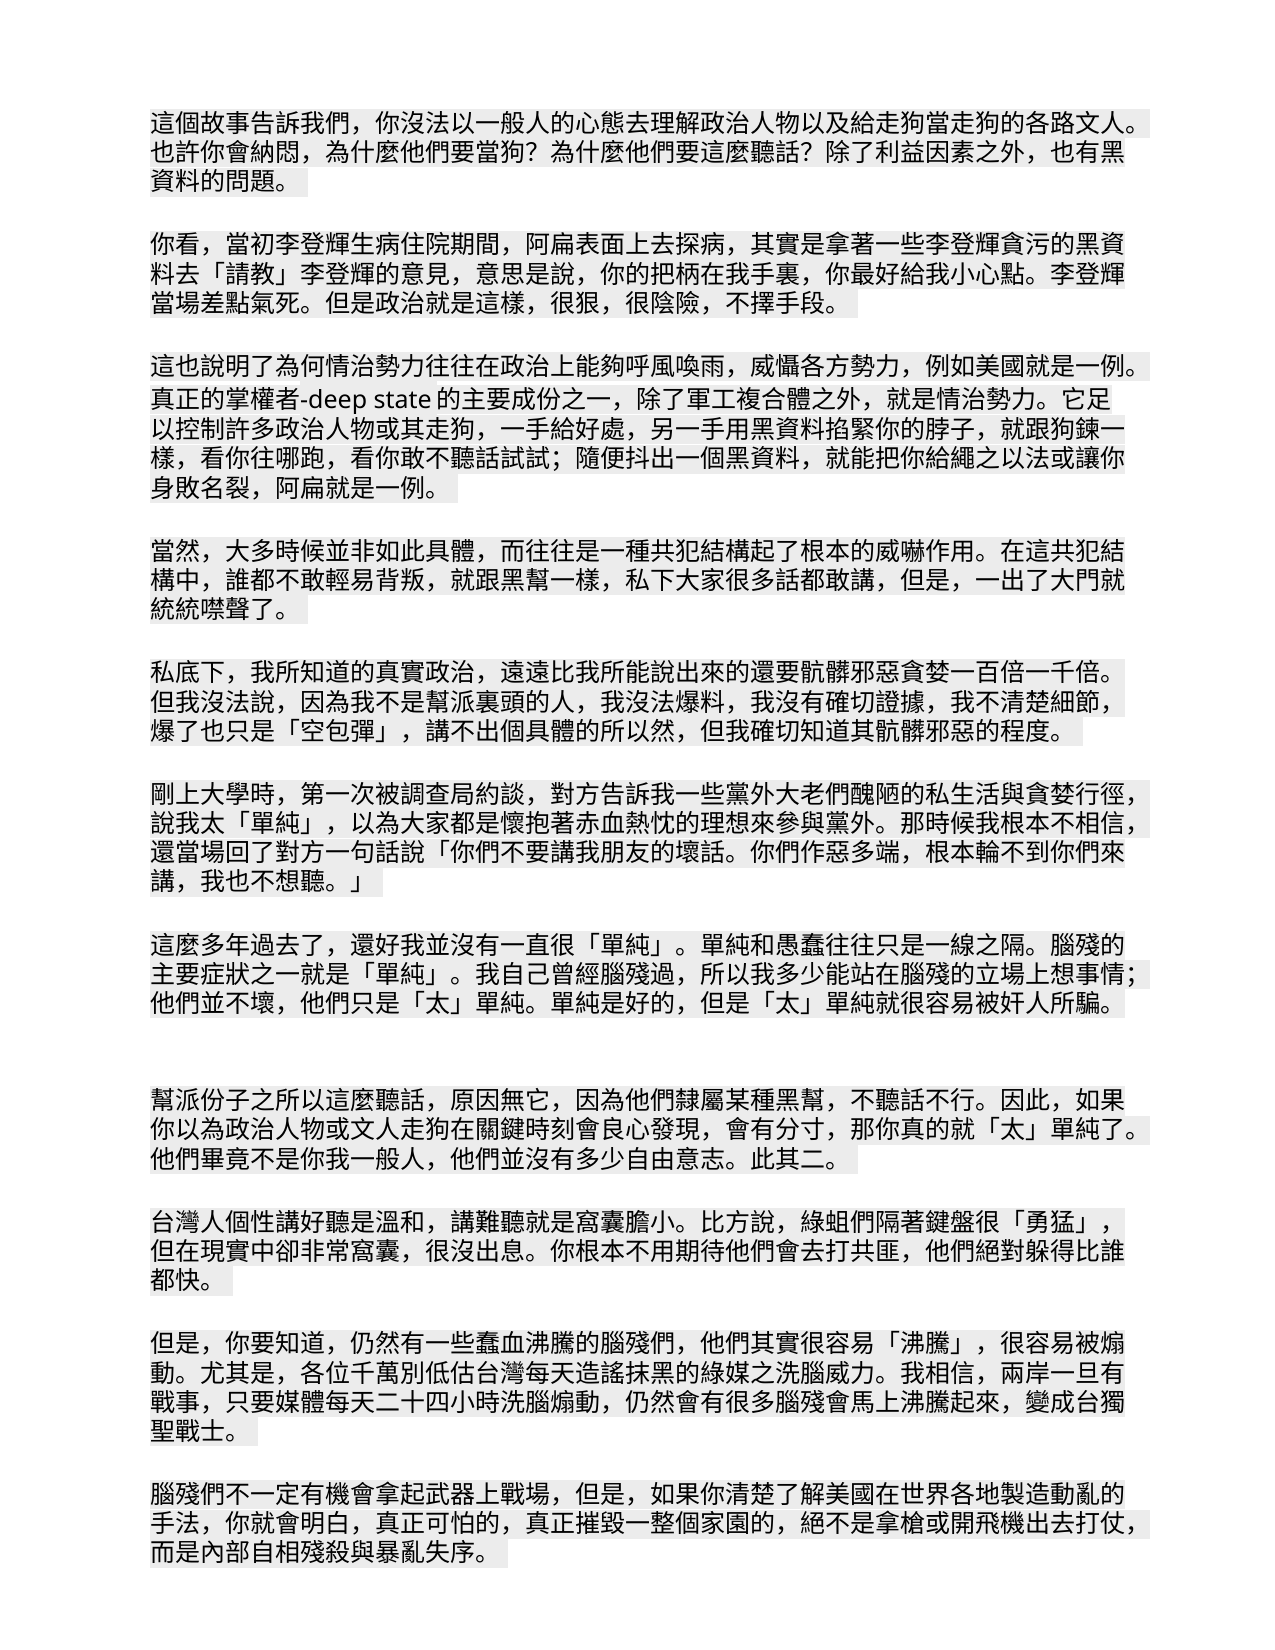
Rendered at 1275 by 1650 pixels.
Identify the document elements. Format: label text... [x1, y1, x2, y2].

text 關於喬良話題的幾點回應 陳真 2020. 05. 09. 綜合回應一下大家的想法： 狗除了聽主人的話，狗當然也有狗自己的事情要忙，比方說選舉。選舉一到，各種政治操弄、造謠抹黑等等等，就會一一登場，無所不用其極。 但是，過去只要選舉一結束，特別是當權力騙到手之後，通常馬上就會把選舉期間信誓旦旦所講的一切，拋諸腦後，關機重來；即便是兩岸事務也一樣，往往會恢復務實常態，甚至在許多有關兩岸交流的所謂「賣台」指控上，綠營其實經常幹得比藍營還更多，更入骨，「親中賣台」得更起勁 (因為有私利可圖)。 也就是說： 一，台灣仇中反華及造謠抹黑的各種政治操弄，通常在非選舉期間並不顯著，但是，這回卻是個例外，跡近瘋狂。 二，選後回歸務實的政治習性，這回也例外。 目前並無重大選舉，但是，各種仇中反華的政治操弄與抹黑，卻反而來到前所未有的歷史新高。這意味著這已經不僅僅是走狗自己的事，而是主人有令。此其一。 各位看過教父第二集吧，裏頭有位參議員對教父很不客氣，後來卻乖得像龜孫子似的，為什麼呢？因為有把柄落在教父手裏。 這個故事告訴我們，你沒法以一般人的心態去理解政治人物以及給走狗當走狗的各路文人。也許你會納悶，為什麼他們要當狗？為什麼他們要這麼聽話？除了利益因素之外，也有黑資料的問題。 你看，當初李登輝生病住院期間，阿扁表面上去探病，其實是拿著一些李登輝貪污的黑資料去「請教」李登輝的意見，意思是說，你的把柄在我手裏，你最好給我小心點。李登輝當場差點氣死。但是政治就是這樣，很狠，很陰險，不擇手段。 這也說明了為何情治勢力往往在政治上能夠呼風喚雨，威懾各方勢力，例如美國就是一例。真正的掌權者-deep state的主要成份之一，除了軍工複合體之外，就是情治勢力。它足以控制許多政治人物或其走狗，一手給好處，另一手用黑資料掐緊你的脖子，就跟狗鍊一樣，看你往哪跑，看你敢不聽話試試；隨便抖出一個黑資料，就能把你給繩之以法或讓你身敗名裂，阿扁就是一例。 當然，大多時候並非如此具體，而往往是一種共犯結構起了根本的威嚇作用。在這共犯結構中，誰都不敢輕易背叛，就跟黑幫一樣，私下大家很多話都敢講，但是，一出了大門就統統噤聲了。 私底下，我所知道的真實政治，遠遠比我所能說出來的還要骯髒邪惡貪婪一百倍一千倍。但我沒法說，因為我不是幫派裏頭的人，我沒法爆料，我沒有確切證據，我不清楚細節，爆了也只是「空包彈」，講不出個具體的所以然，但我確切知道其骯髒邪惡的程度。 剛上大學時，第一次被調查局約談，對方告訴我一些黨外大老們醜陋的私生活與貪婪行徑，說我太「單純」，以為大家都是懷抱著赤血熱忱的理想來參與黨外。那時候我根本不相信，還當場回了對方一句話說「你們不要講我朋友的壞話。你們作惡多端，根本輪不到你們來講，我也不想聽。」 這麼多年過去了，還好我並沒有一直很「單純」。單純和愚蠢往往只是一線之隔。腦殘的主要症狀之一就是「單純」。我自己曾經腦殘過，所以我多少能站在腦殘的立場上想事情；他們並不壞，他們只是「太」單純。單純是好的，但是「太」單純就很容易被奸人所騙。 幫派份子之所以這麼聽話，原因無它，因為他們隸屬某種黑幫，不聽話不行。因此，如果你以為政治人物或文人走狗在關鍵時刻會良心發現，會有分寸，那你真的就「太」單純了。他們畢竟不是你我一般人，他們並沒有多少自由意志。此其二。 台灣人個性講好聽是溫和，講難聽就是窩囊膽小。比方說，綠蛆們隔著鍵盤很「勇猛」，但在現實中卻非常窩囊，很沒出息。你根本不用期待他們會去打共匪，他們絕對躲得比誰都快。 但是，你要知道，仍然有一些蠢血沸騰的腦殘們，他們其實很容易「沸騰」，很容易被煽動。尤其是，各位千萬別低估台灣每天造謠抹黑的綠媒之洗腦威力。我相信，兩岸一旦有戰事，只要媒體每天二十四小時洗腦煽動，仍然會有很多腦殘會馬上沸騰起來，變成台獨聖戰士。 腦殘們不一定有機會拿起武器上戰場，但是，如果你清楚了解美國在世界各地製造動亂的手法，你就會明白，真正可怕的，真正摧毀一整個家園的，絕不是拿槍或開飛機出去打仗，而是內部自相殘殺與暴亂失序。 你應該很容易就能想像，只要媒體每天不斷煽情炒作某個悲慘血腥畫面或事件，無數腦殘一定會群情激憤尋找發洩仇恨的內部目標，藍營的人會倒霉，親中人士會倒霉，陸籍配偶與子女會倒霉，誓死支持祖國的巴勒網會倒霉...等等等。 我再說一遍，如果你清楚了解美國在世界各地製造動亂的手法，你就會明白，真正可怕的，真正摧毀一整個家園的，絕不是拿槍或開飛機出去打仗，而是內部自相殘殺與暴亂失序。 前一陣子CIA一手主導的香港暴亂，只是一個微不足道的例子，但你同樣從中能看得出來，腦殘群眾是如何容易被煽動。而且，大多時候是特務帶頭，煽動更大的暴亂。 我一直無法想像比方說南斯拉夫內戰那樣一種手足相殘，真是很可悲，也很殘忍，原本友好相處的鄰居、友人、同學與同事甚至教師與牧師等等等，突然雙方見人就砍，姦殺擄掠樣樣來。 烏克蘭也一樣，類似的恐怖血腥悲劇一再重演。你根本沒法想像，原本和睦相處的親友鄰居，在媒體的洗腦與煽動下，在內部政治人物與外部美國及西方媒體的集體抹黑與妖魔化底下，手足同胞突然成為血海深仇的敵人。 我不是說台灣一定會這樣，而是說，如果你了解真實的政治，如果你了解美國半個多世紀來之無數所作所為，你就會明白，世界上所有那些被美國「民主輸出」、一直仍在不斷發生且持續進行之各種恐怖內亂或內戰，同樣是在一開始是被認為不可思議、不可能發生的，但它們卻都一一發生了。台灣人若不警惕，如何避免這樣一種長年蓄意深化之仇中反華浪潮所可能帶來的動亂？ 善意很容易被掩蓋被抹黑，但仇恨卻是政治動員的最佳利器。而且，只要透過一點點血腥與衝突，媒體與政客及走狗文人再煽動一下，仇恨往往就能像滾雪球那樣無限蔓延擴大。 衡諸其過往無數類似作為，我相信美國人想要製造的就是這樣一種局面，然後看能不能在無可收拾的血腥內亂與兩岸衝突之中，一舉讓台灣獨立，亦即一舉讓台灣正式劃歸為美國的軍事勢力範圍，那等於是在中國的自家後院裏頭，建立起一座火藥庫。此其三。 結論： 政治變化之快與惡劣，超乎想像，曾幾何時，我們居然得討論這樣一種即便在過去兩岸軍事對峙的蔣家年代都無須掛懷之事。過去頂多只是反共，反對共產黨的制度與行徑，但是對大陸同胞充滿感情。現在卻被炒作成仇中反華，妖魔化中國人，煽動對於中國及中國人的仇恨。 美國半個多世紀來在世界各地就是專門幹這樣一些事，藉以製造動亂，發動侵略戰爭，或實質佔領，或培植各地殖民傀儡政權。 沒有兩岸問題，只有中美問題。重點是，中美鬥爭這盤棋誰攻誰守？毫無疑問，是戰是和不是由大陸決定，而是美國決定。因此，呼籲所謂台灣當局應該這樣應該那樣，其實是沒有多大意義的。你呼籲狗沒有用，狗不是聽你的，而是聽牠主人的。你得思考狗主人到底是想幹什麼。這恐怕才是一切問題的核心。 [150, 75, 1125, 1568]
